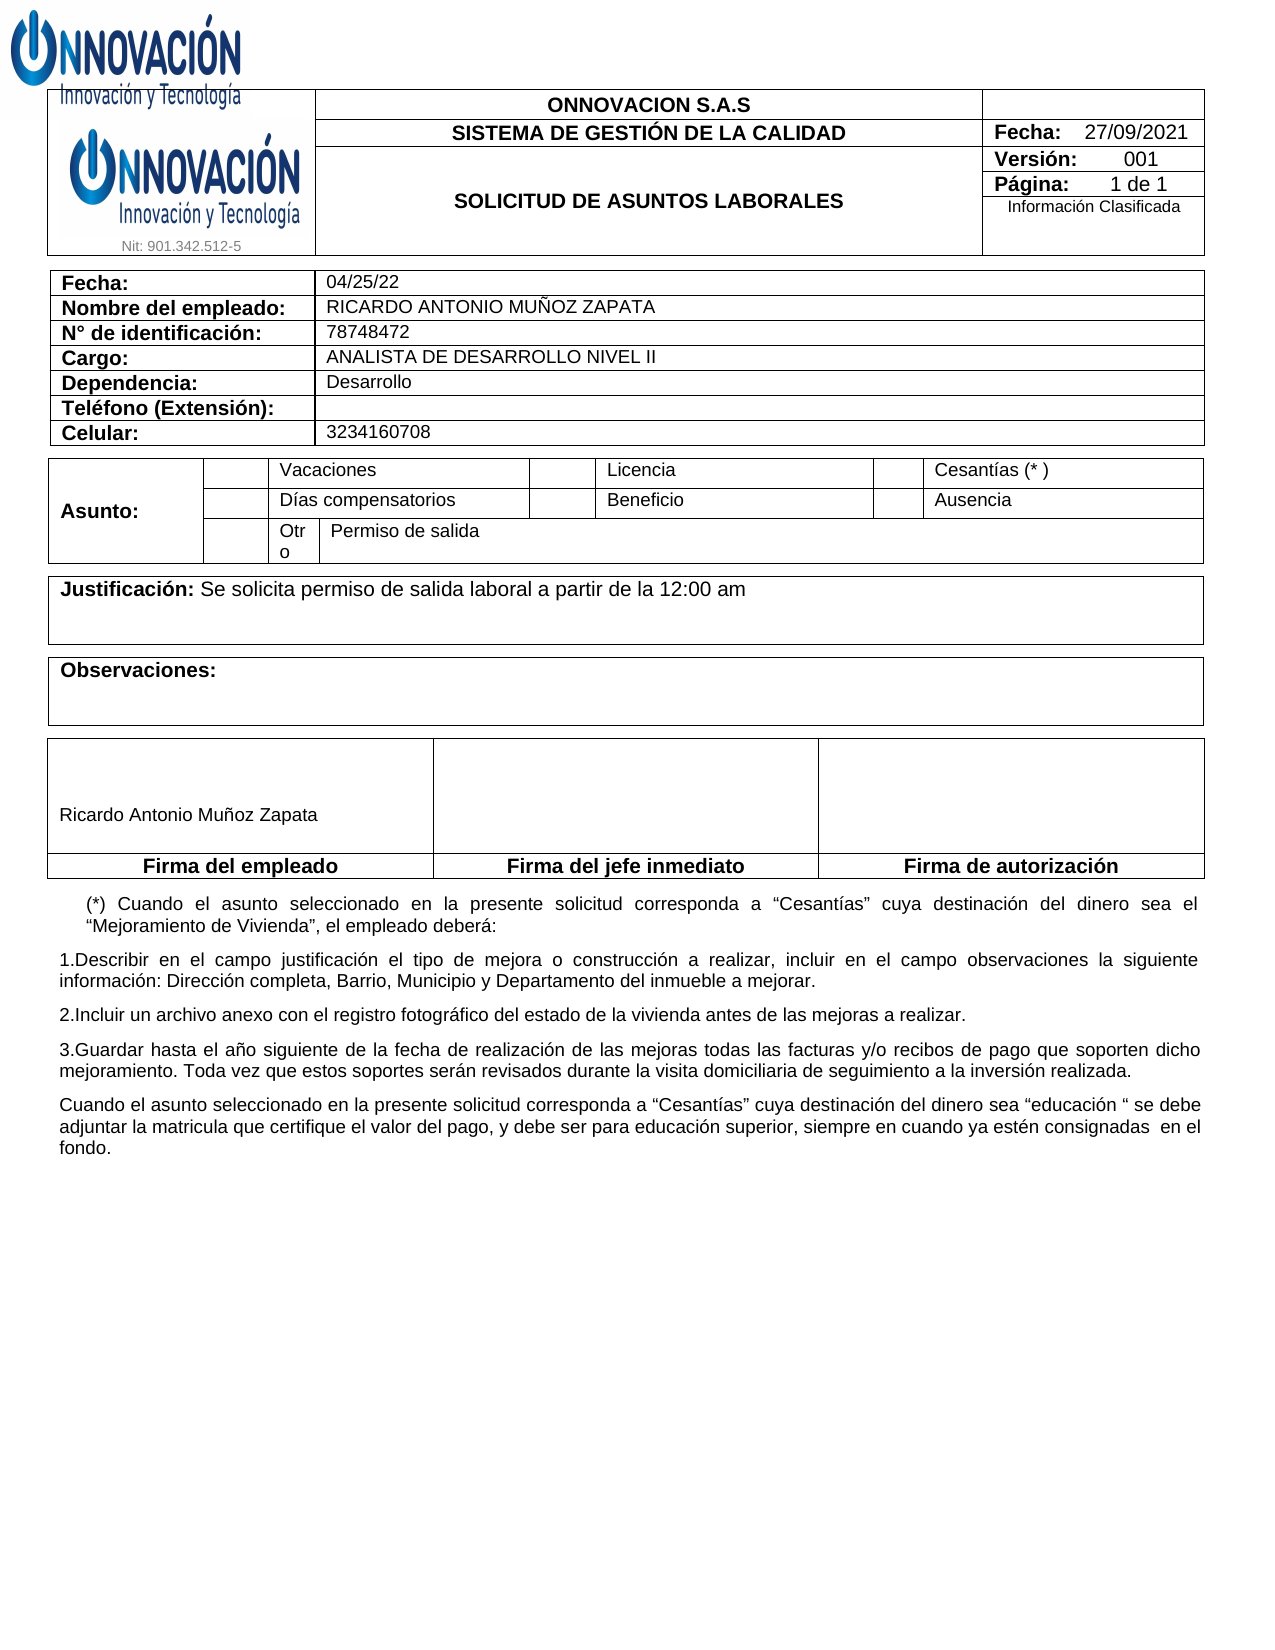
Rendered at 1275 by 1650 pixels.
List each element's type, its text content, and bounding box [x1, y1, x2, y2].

table_cell Información Clasificada [983, 197, 1204, 255]
table_header 25/04/22 [316, 271, 1204, 295]
table_cell Desarrollo [316, 371, 1204, 395]
table_header Ricardo Antonio Muñoz Zapata [48, 739, 433, 852]
text Cuando el asunto seleccionado en la presente solicitud corresponda a “Cesantías” cuya destinación del dinero sea “educación “ se debe adjuntar la matricula que certifique el valor del pago, y debe ser para educación superior, siempre en cuando ya estén consignadas en el fondo. [59, 1094, 1202, 1159]
table_cell SOLICITUD DE ASUNTOS LABORALES [316, 147, 982, 255]
table_header Nit: 901.342.512-5 [48, 90, 315, 255]
table_cell Firma del jefe inmediato [434, 854, 818, 878]
table_header [434, 739, 818, 852]
table_cell Teléfono (Extensión): [51, 396, 314, 420]
table_cell ANALISTA DE DESARROLLO NIVEL II [316, 346, 1204, 370]
table_cell Celular: [51, 421, 314, 445]
table_cell Firma del empleado [48, 854, 433, 878]
table_cell [204, 519, 268, 562]
table_header Justificación: Se solicita permiso de salida laboral a partir de la 12:00 am [49, 577, 1203, 644]
table_header Observaciones: [49, 658, 1203, 725]
table_cell [530, 489, 595, 518]
table_cell Días compensatorios [269, 489, 529, 518]
table_cell Versión: 001 [983, 147, 1204, 171]
table_header [874, 459, 923, 488]
table_cell [316, 396, 1204, 420]
table_cell Permiso de salida [320, 519, 1203, 562]
table_cell Página: 1 de 1 [983, 172, 1204, 196]
table_header Fecha: [51, 271, 314, 295]
table_cell Firma de autorización [819, 854, 1204, 878]
table_header Licencia [596, 459, 873, 488]
table_cell [204, 489, 268, 518]
table_header [204, 459, 268, 488]
table_cell Nombre del empleado: [51, 296, 314, 320]
text 1.Describir en el campo justificación el tipo de mejora o construcción a realizar, incluir en el campo observaciones la siguiente información: Dirección completa, Barrio, Municipio y Departamento del inmueble a mejorar. [59, 949, 1200, 992]
table_cell Beneficio [596, 489, 873, 518]
table_cell Dependencia: [51, 371, 314, 395]
table_header ONNOVACION S.A.S [316, 90, 982, 119]
text 3.Guardar hasta el año siguiente de la fecha de realización de las mejoras todas las facturas y/o recibos de pago que soporten dicho mejoramiento. Toda vez que estos soportes serán revisados durante la visita domiciliaria de seguimiento a la inversión realizada. [59, 1038, 1202, 1081]
table_cell Ausencia [924, 489, 1203, 518]
table_cell Fecha: 27/09/2021 [983, 120, 1204, 146]
table_cell Otro [269, 519, 319, 562]
table_cell 78748472 [316, 321, 1204, 345]
text (*) Cuando el asunto seleccionado en la presente solicitud corresponda a “Cesantías” cuya destinación del dinero sea el “Mejoramiento de Vivienda”, el empleado deberá: [86, 893, 1198, 936]
table_cell Cargo: [51, 346, 314, 370]
table_header Vacaciones [269, 459, 529, 488]
table_cell 3234160708 [316, 421, 1204, 445]
text 2.Incluir un archivo anexo con el registro fotográfico del estado de la vivienda antes de las mejoras a realizar. [59, 1004, 1216, 1026]
picture [0, 0, 251, 119]
table_cell [874, 489, 923, 518]
table_header [983, 90, 1204, 119]
table_cell RICARDO ANTONIO MUÑOZ ZAPATA [316, 296, 1204, 320]
table_header Cesantías (* ) [924, 459, 1203, 488]
table_header [819, 739, 1204, 852]
picture [48, 90, 310, 238]
table_header [530, 459, 595, 488]
table_cell SISTEMA DE GESTIÓN DE LA CALIDAD [316, 120, 982, 146]
table_cell N° de identificación: [51, 321, 314, 345]
table_header Asunto: [49, 459, 203, 562]
